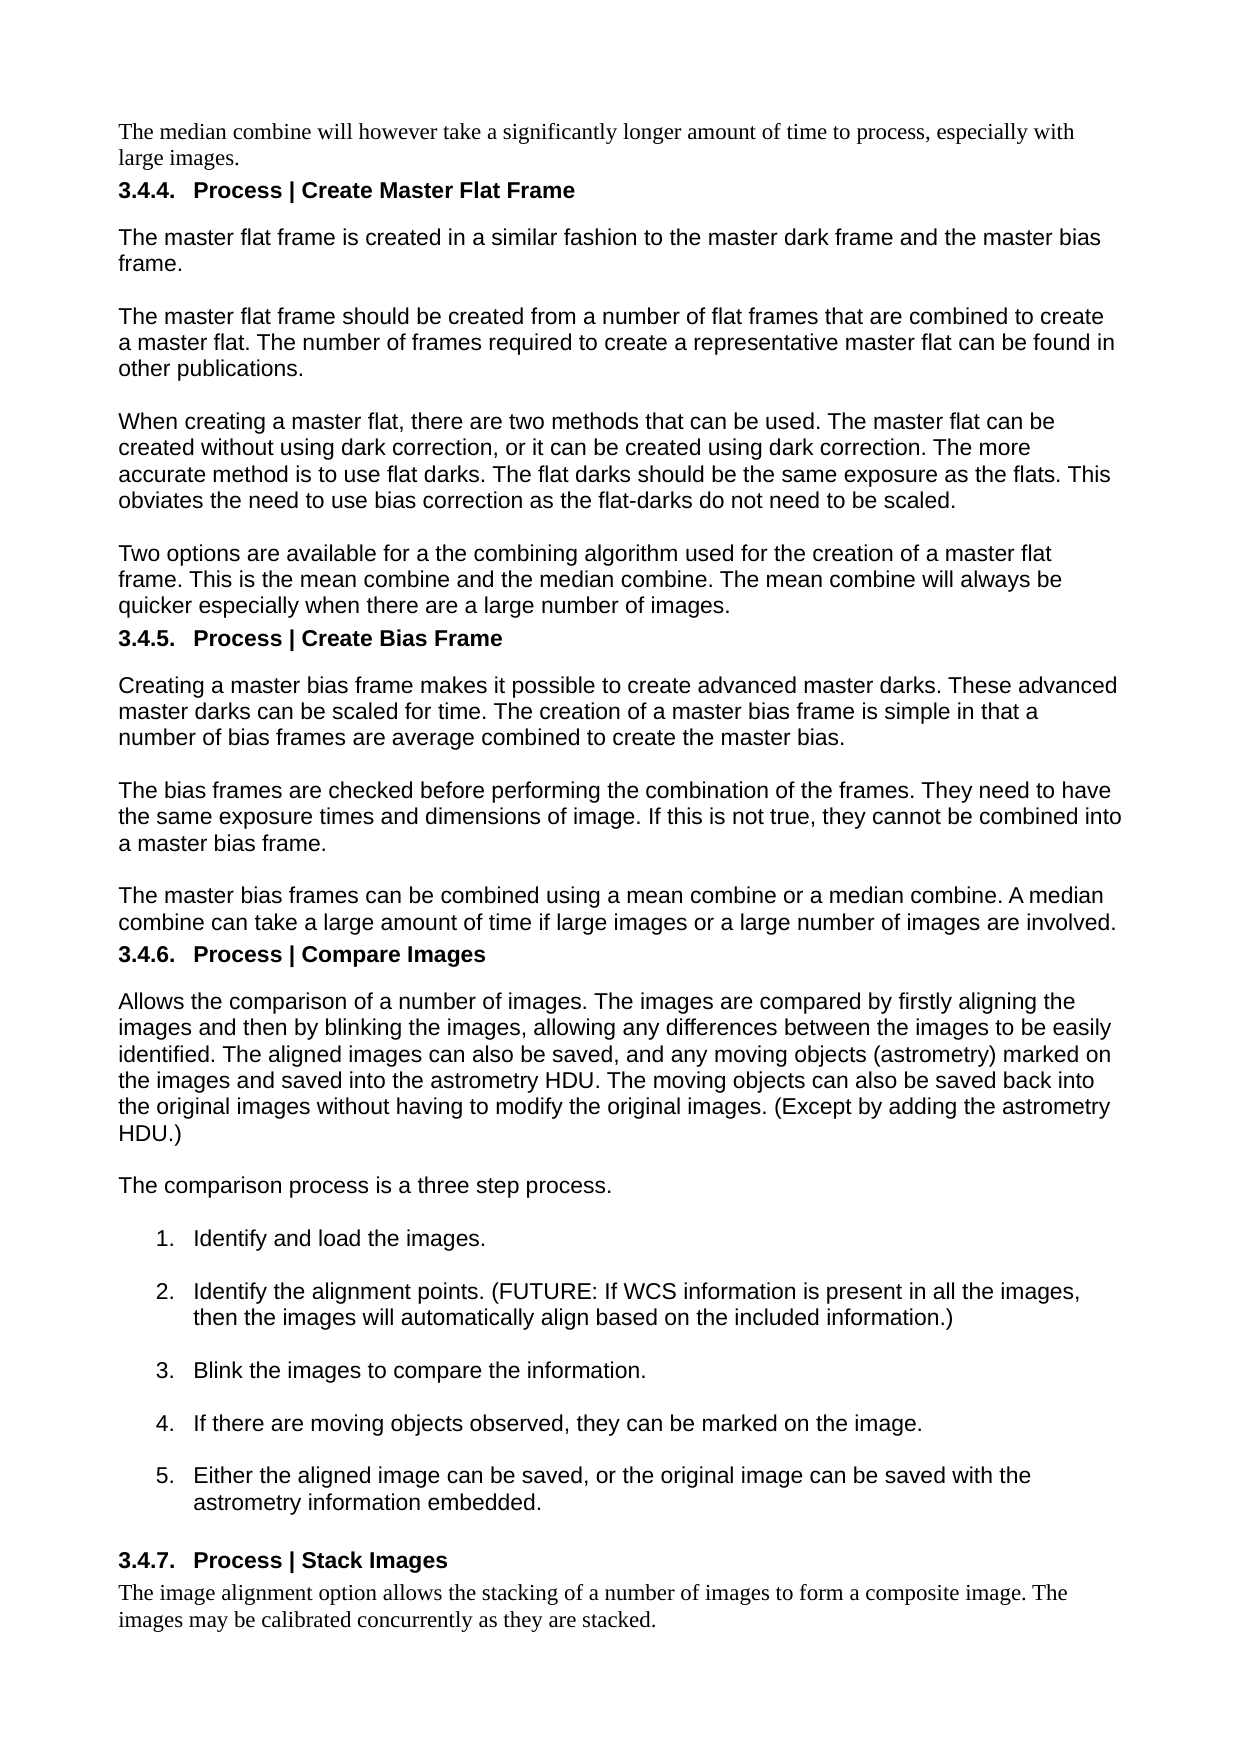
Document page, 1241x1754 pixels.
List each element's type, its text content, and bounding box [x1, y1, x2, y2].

list Blink the images to compare the information. [156, 1336, 1122, 1383]
text The master bias frames can be combined using a mean combine or a median combine. A median combine can take a large amount of time if large images or a large number of images are involved. [118, 862, 1122, 935]
subtitle Process | Create Master Flat Frame [118, 177, 1122, 203]
text Allows the comparison of a number of images. The images are compared by firstly aligning the images and then by blinking the images, allowing any differences between the images to be easily identified. The aligned images can also be saved, and any moving objects (astrometry) marked on the images and saved into the astrometry HDU. The moving objects can also be saved back into the original images without having to modify the original images. (Except by adding the astrometry HDU.) [118, 967, 1122, 1146]
subtitle Process | Compare Images [118, 941, 1122, 967]
subtitle Process | Stack Images [118, 1547, 1122, 1573]
text The master flat frame is created in a similar fashion to the master dark frame and the master bias frame. [118, 203, 1122, 276]
list Either the aligned image can be saved, or the original image can be saved with the astrometry information embedded. [156, 1442, 1122, 1541]
text When creating a master flat, there are two methods that can be used. The master flat can be created without using dark correction, or it can be created using dark correction. The more accurate method is to use flat darks. The flat darks should be the same exposure as the flats. This obviates the need to use bias correction as the flat-darks do not need to be scaled. [118, 388, 1122, 513]
text The comparison process is a three step process. [118, 1152, 1122, 1199]
text Two options are available for a the combining algorithm used for the creation of a master flat frame. This is the mean combine and the median combine. The mean combine will always be quicker especially when there are a large number of images. [118, 519, 1122, 619]
text Creating a master bias frame makes it possible to create advanced master darks. These advanced master darks can be scaled for time. The creation of a master bias frame is simple in that a number of bias frames are average combined to create the master bias. [118, 651, 1122, 751]
list Identify and load the images. [156, 1204, 1122, 1251]
text The image alignment option allows the stacking of a number of images to form a composite image. The images may be calibrated concurrently as they are stacked. [118, 1579, 1122, 1632]
list Identify the alignment points. (FUTURE: If WCS information is present in all the images, then the images will automatically align based on the included information.) [156, 1257, 1122, 1330]
text The median combine will however take a significantly longer amount of time to process, especially with large images. [118, 118, 1122, 171]
text The bias frames are checked before performing the combination of the frames. They need to have the same exposure times and dimensions of image. If this is not true, they cannot be combined into a master bias frame. [118, 757, 1122, 856]
text The master flat frame should be created from a number of flat frames that are combined to create a master flat. The number of frames required to create a representative master flat can be found in other publications. [118, 282, 1122, 382]
subtitle Process | Create Bias Frame [118, 625, 1122, 651]
list If there are moving objects observed, they can be marked on the image. [156, 1389, 1122, 1436]
